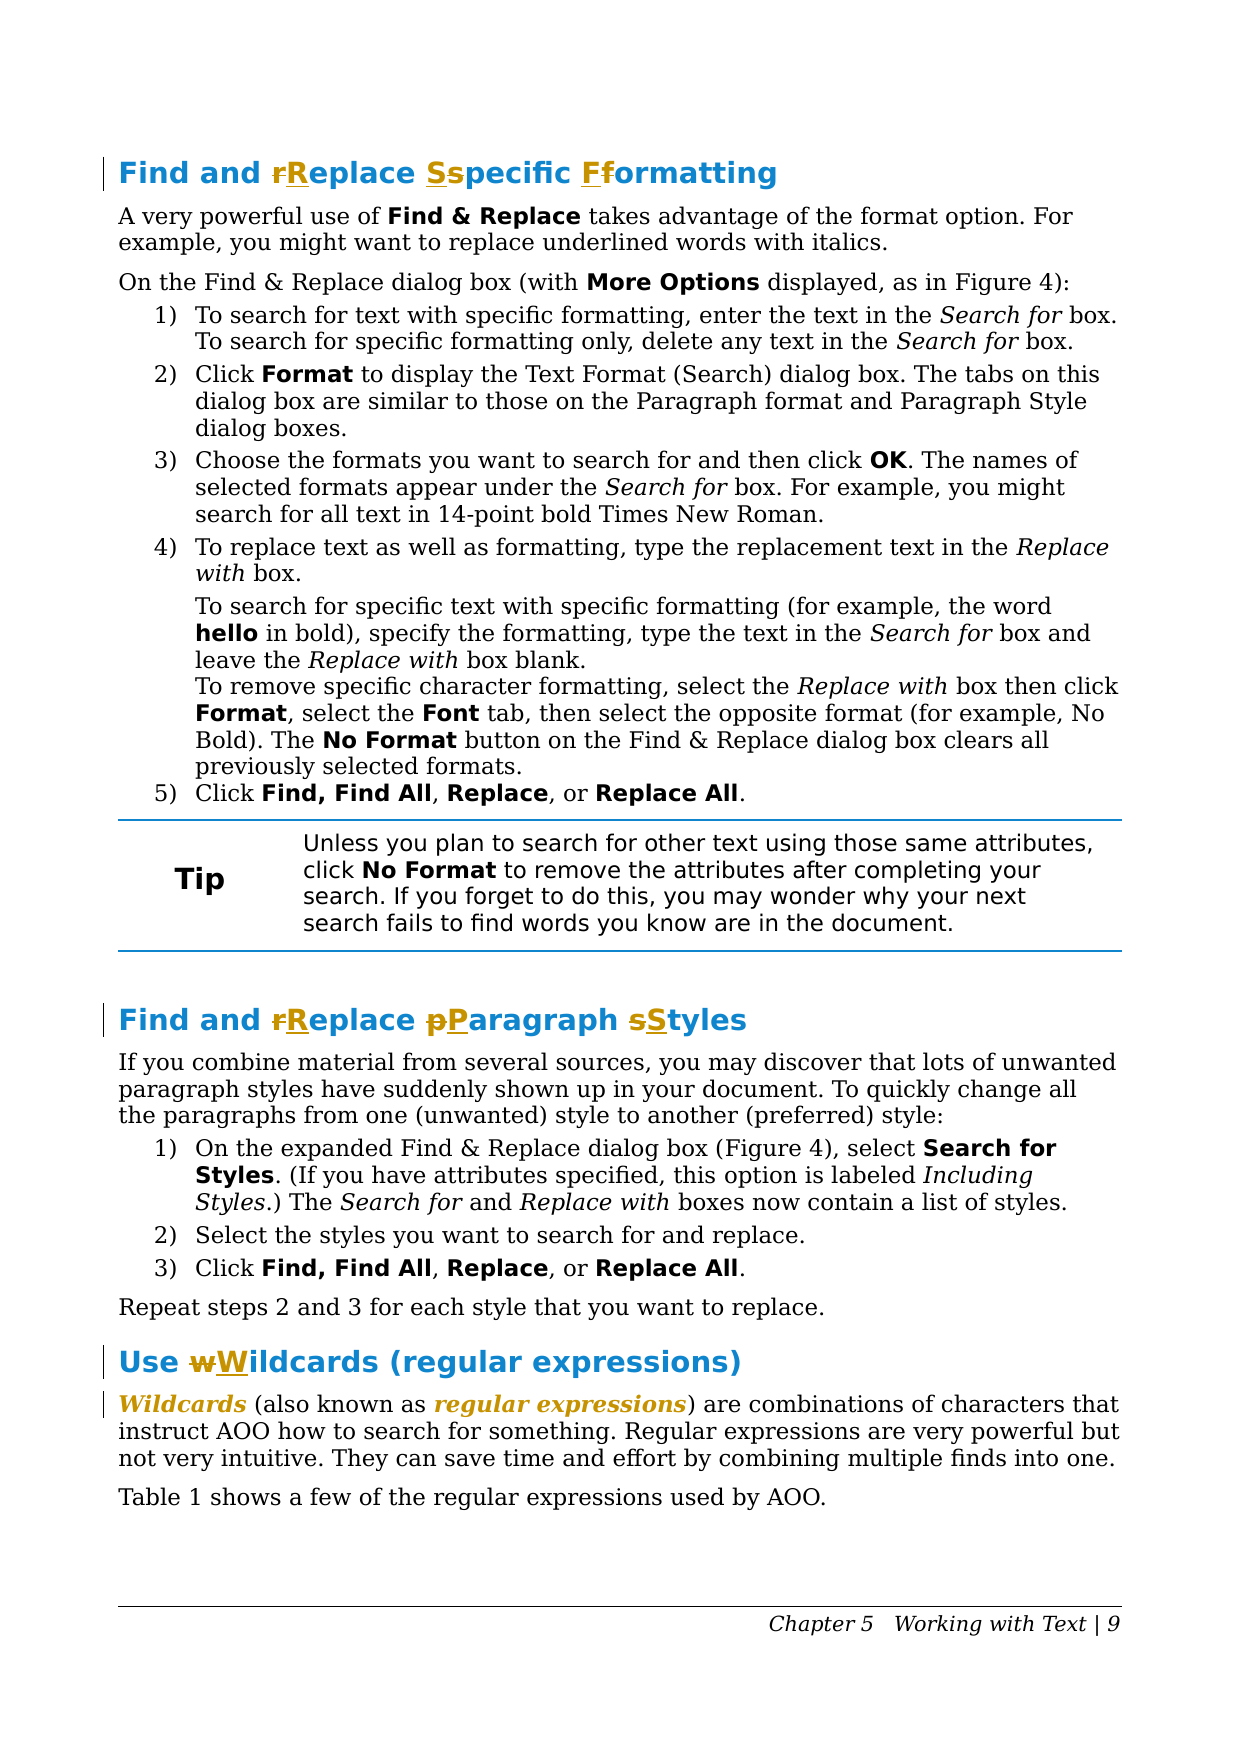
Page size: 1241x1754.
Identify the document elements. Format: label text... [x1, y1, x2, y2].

subtitle Find and Replace Paragraph Styles [118, 1003, 1122, 1037]
list To search for text with specific formatting, enter the text in the Search for box. To search for specific formatting only, delete any text in the Search for box. [177, 302, 1122, 355]
list To search for specific text with specific formatting (for example, the word hello in bold), specify the formatting, type the text in the Search for box and leave the Replace with box blank. [195, 593, 1122, 673]
text Wildcards (also known as regular expressions) are combinations of characters that instruct AOO how to search for something. Regular expressions are very powerful but not very intuitive. They can save time and effort by combining multiple finds into one. [118, 1391, 1122, 1472]
list To replace text as well as formatting, type the replacement text in the Replace with box. [177, 534, 1122, 587]
list Click Format to display the Text Format (Search) dialog box. The tabs on this dialog box are similar to those on the Paragraph format and Paragraph Style dialog boxes. [177, 361, 1122, 441]
list Choose the formats you want to search for and then click OK. The names of selected formats appear under the Search for box. For example, you might search for all text in 14-point bold Times New Roman. [177, 448, 1122, 528]
text Table 1 shows a few of the regular expressions used by AOO. [118, 1484, 1122, 1511]
subtitle Find and Replace Specific Formatting [118, 157, 1122, 191]
list Select the styles you want to search for and replace. [177, 1222, 1122, 1248]
list If you combine material from several sources, you may discover that lots of unwanted paragraph styles have suddenly shown up in your document. To quickly change all the paragraphs from one (unwanted) style to another (preferred) style: [118, 1049, 1122, 1129]
text A very powerful use of Find & Replace takes advantage of the format option. For example, you might want to replace underlined words with italics. [118, 203, 1122, 256]
list Click Find, Find All, Replace, or Replace All. [177, 1255, 1122, 1281]
table_header Unless you plan to search for other text using those same attributes, click No Format to remove the attributes after completing your search. If you forget to do this, you may wonder why your next search fails to find words you know are in the document. [281, 821, 1122, 950]
list On the expanded Find & Replace dialog box (Figure 4), select Search for Styles. (If you have attributes specified, this option is labeled Including Styles.) The Search for and Replace with boxes now contain a list of styles. [177, 1136, 1122, 1216]
text Repeat steps 2 and 3 for each style that you want to replace. [118, 1294, 1122, 1321]
subtitle Use Wildcards (regular expressions) [118, 1345, 1122, 1379]
table_header Tip [118, 821, 281, 950]
list On the Find & Replace dialog box (with More Options displayed, as in Figure 4): [118, 269, 1122, 295]
list Click Find, Find All, Replace, or Replace All. [177, 780, 1122, 807]
list To remove specific character formatting, select the Replace with box then click Format, select the Font tab, then select the opposite format (for example, No Bold). The No Format button on the Find & Replace dialog box clears all previously selected formats. [195, 673, 1122, 780]
